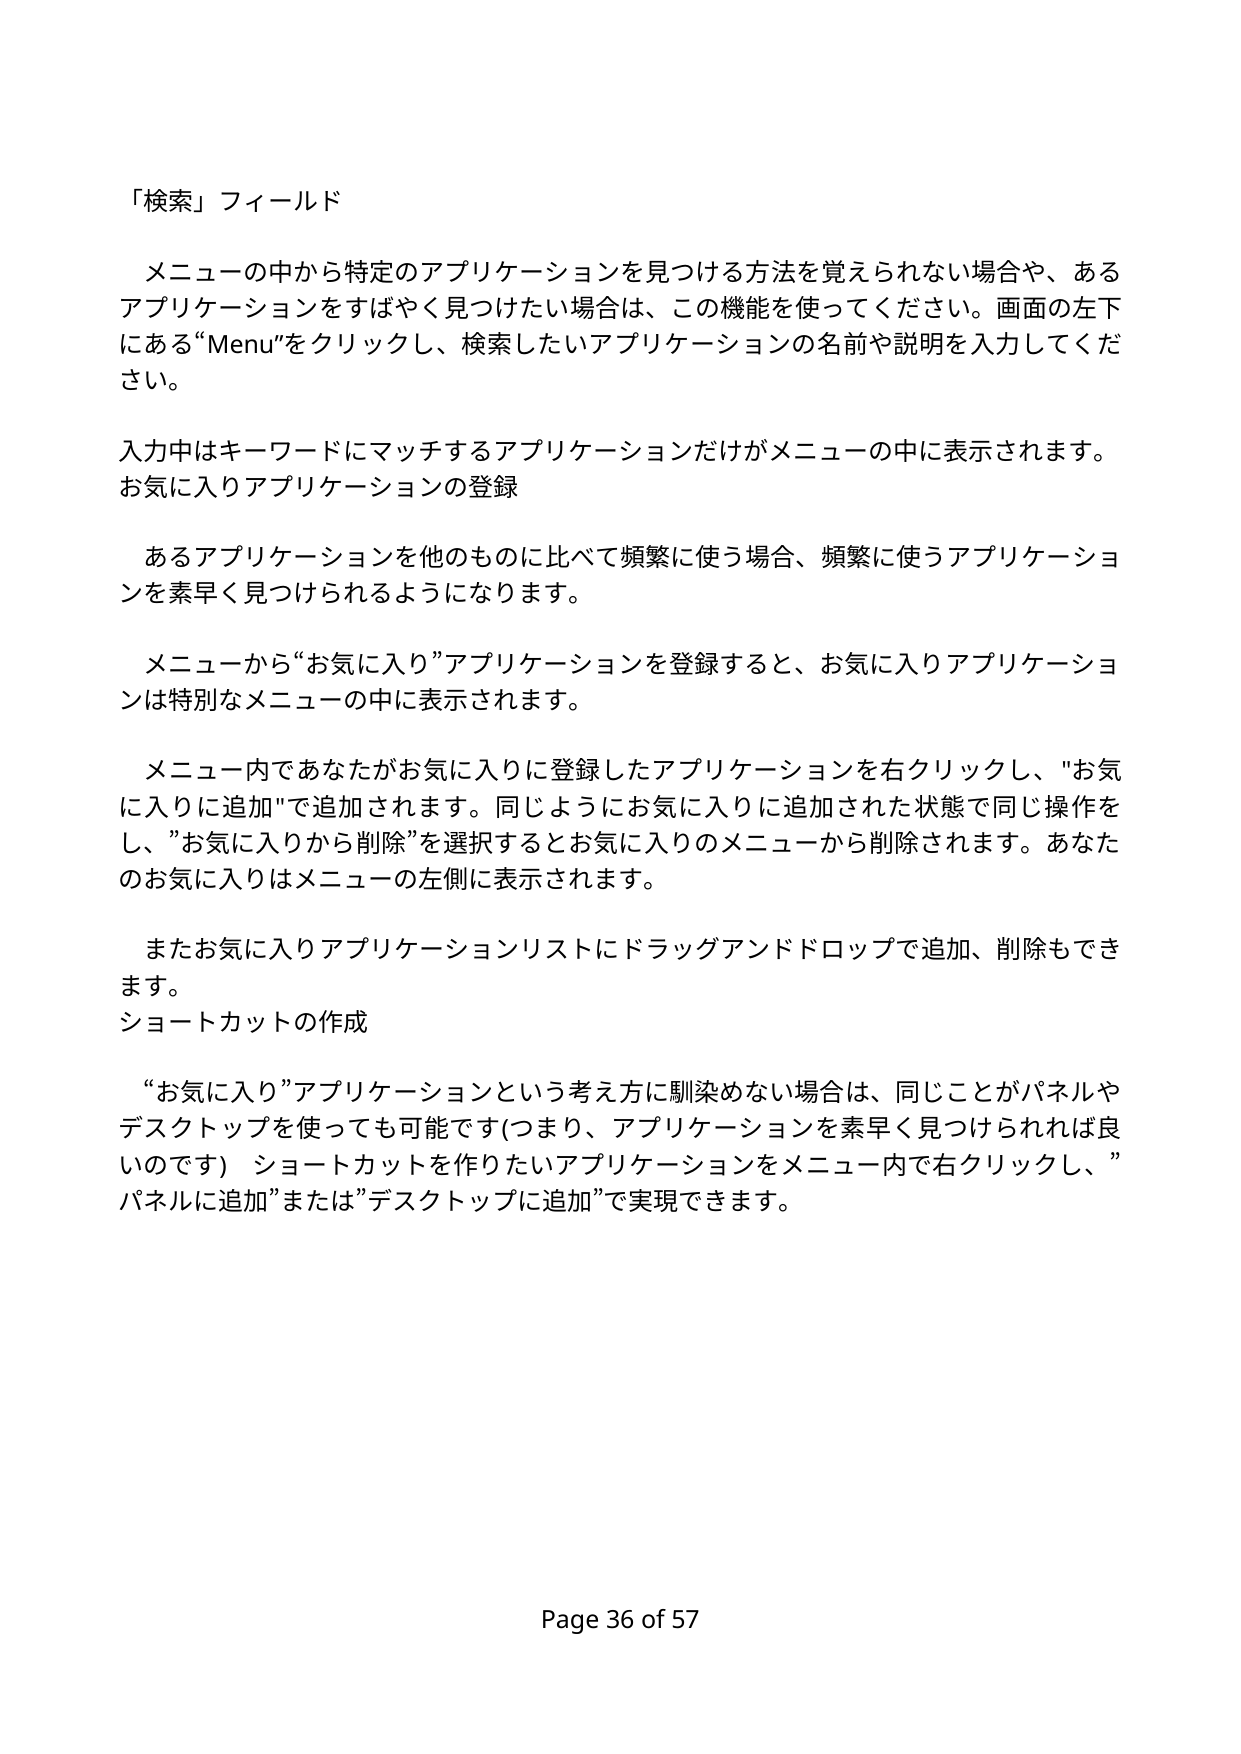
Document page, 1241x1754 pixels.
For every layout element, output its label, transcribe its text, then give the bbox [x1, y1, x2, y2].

text メニューの中から特定のアプリケーションを見つける方法を覚えられない場合や、あるアプリケーションをすばやく見つけたい場合は、この機能を使ってください。画面の左下にある“Menu”をクリックし、検索したいアプリケーションの名前や説明を入力してください。 [118, 252, 1122, 397]
text “お気に入り”アプリケーションという考え方に馴染めない場合は、同じことがパネルやデスクトップを使っても可能です(つまり、アプリケーションを素早く見つけられれば良いのです) ショートカットを作りたいアプリケーションをメニュー内で右クリックし、”パネルに追加”または”デスクトップに追加”で実現できます。 [118, 1073, 1122, 1218]
text あるアプリケーションを他のものに比べて頻繁に使う場合、頻繁に使うアプリケーションを素早く見つけられるようになります。 [118, 538, 1122, 610]
text 入力中はキーワードにマッチするアプリケーションだけがメニューの中に表示されます。 [118, 431, 1122, 467]
text メニューから“お気に入り”アプリケーションを登録すると、お気に入りアプリケーションは特別なメニューの中に表示されます。 [118, 644, 1122, 717]
text またお気に入りアプリケーションリストにドラッグアンドドロップで追加、削除もできます。 [118, 930, 1122, 1002]
